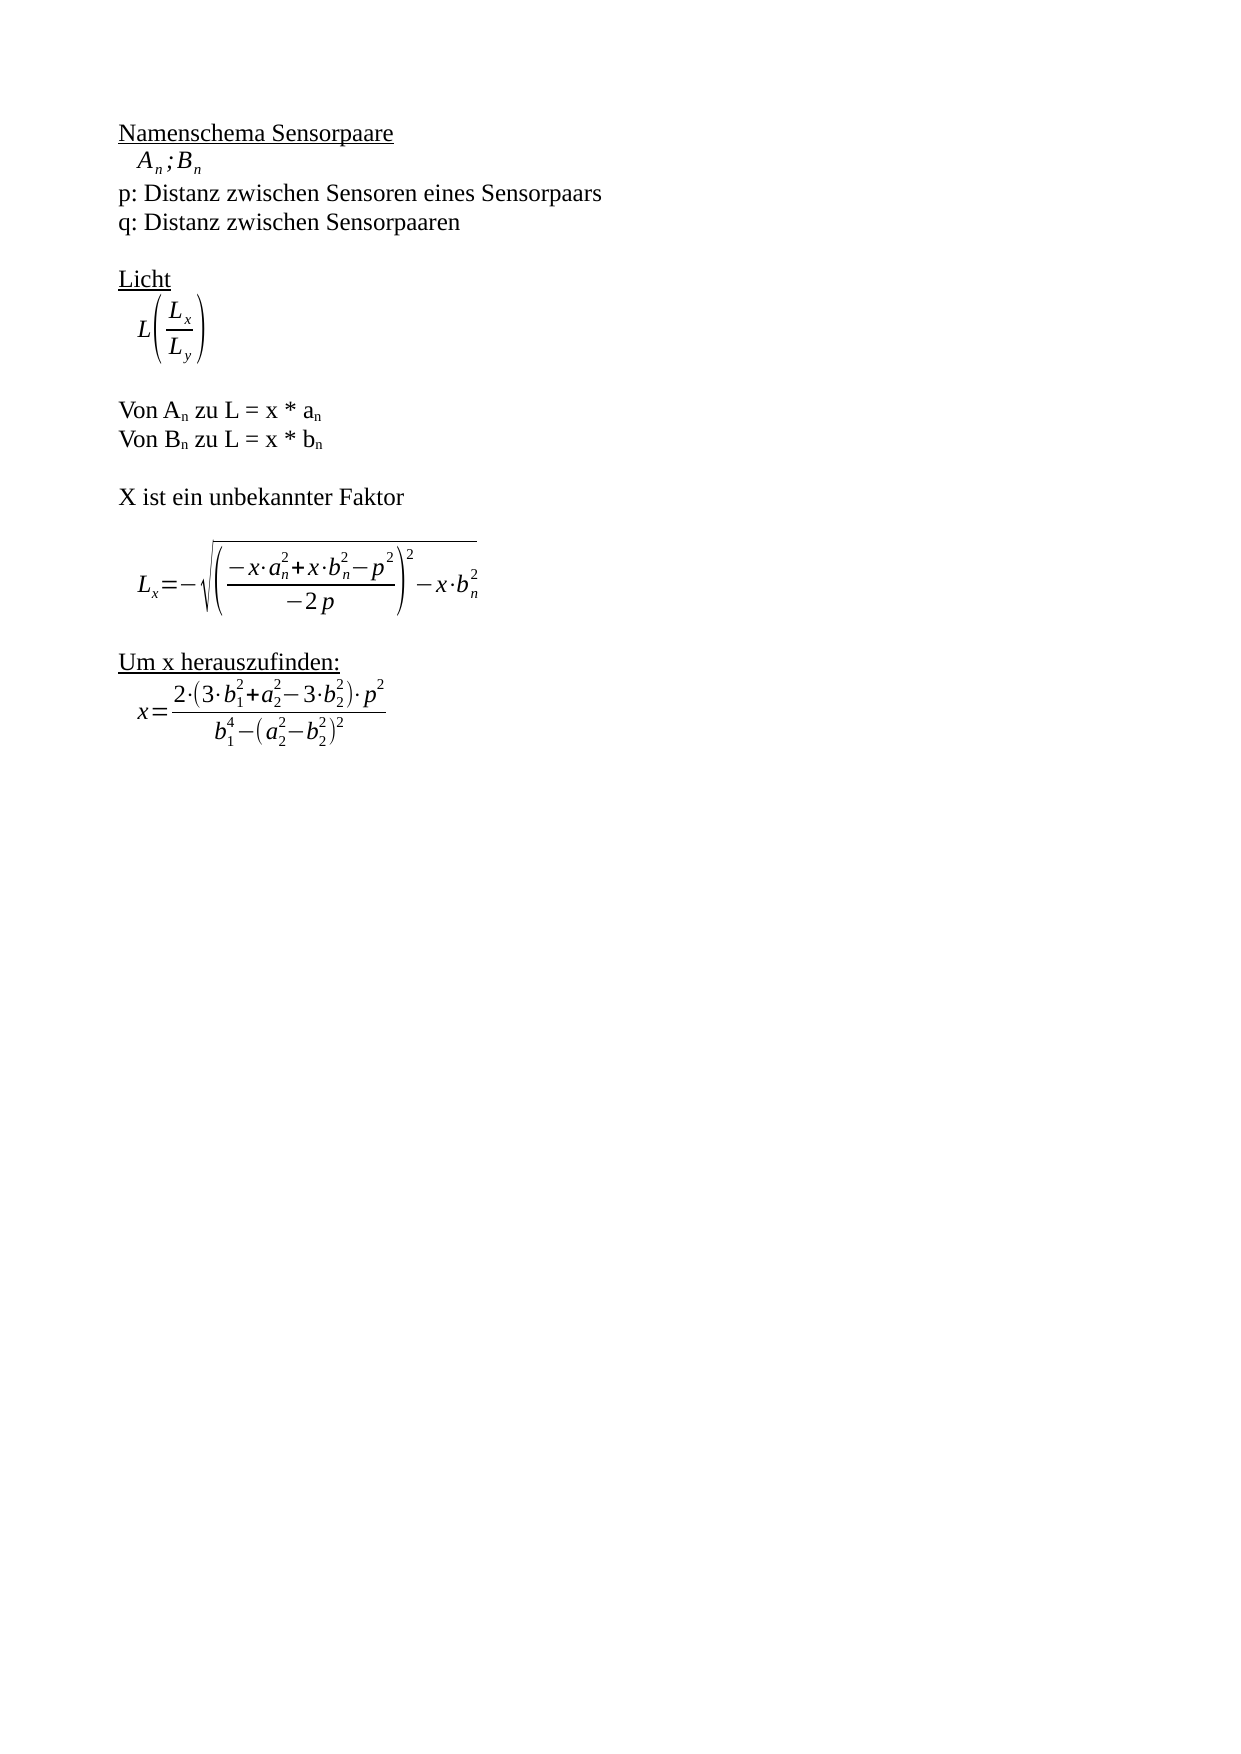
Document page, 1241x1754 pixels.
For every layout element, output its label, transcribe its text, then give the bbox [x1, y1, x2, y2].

text Um x herauszufinden: [118, 647, 1122, 676]
text Von Bn zu L = x * bn [118, 424, 1122, 453]
text q: Distanz zwischen Sensorpaaren [118, 207, 1122, 236]
text p: Distanz zwischen Sensoren eines Sensorpaars [118, 178, 1122, 207]
text Namenschema Sensorpaare [118, 118, 1122, 147]
text Licht [118, 264, 1122, 293]
text Von An zu L = x * an [118, 395, 1122, 424]
text X ist ein unbekannter Faktor [118, 482, 1122, 510]
